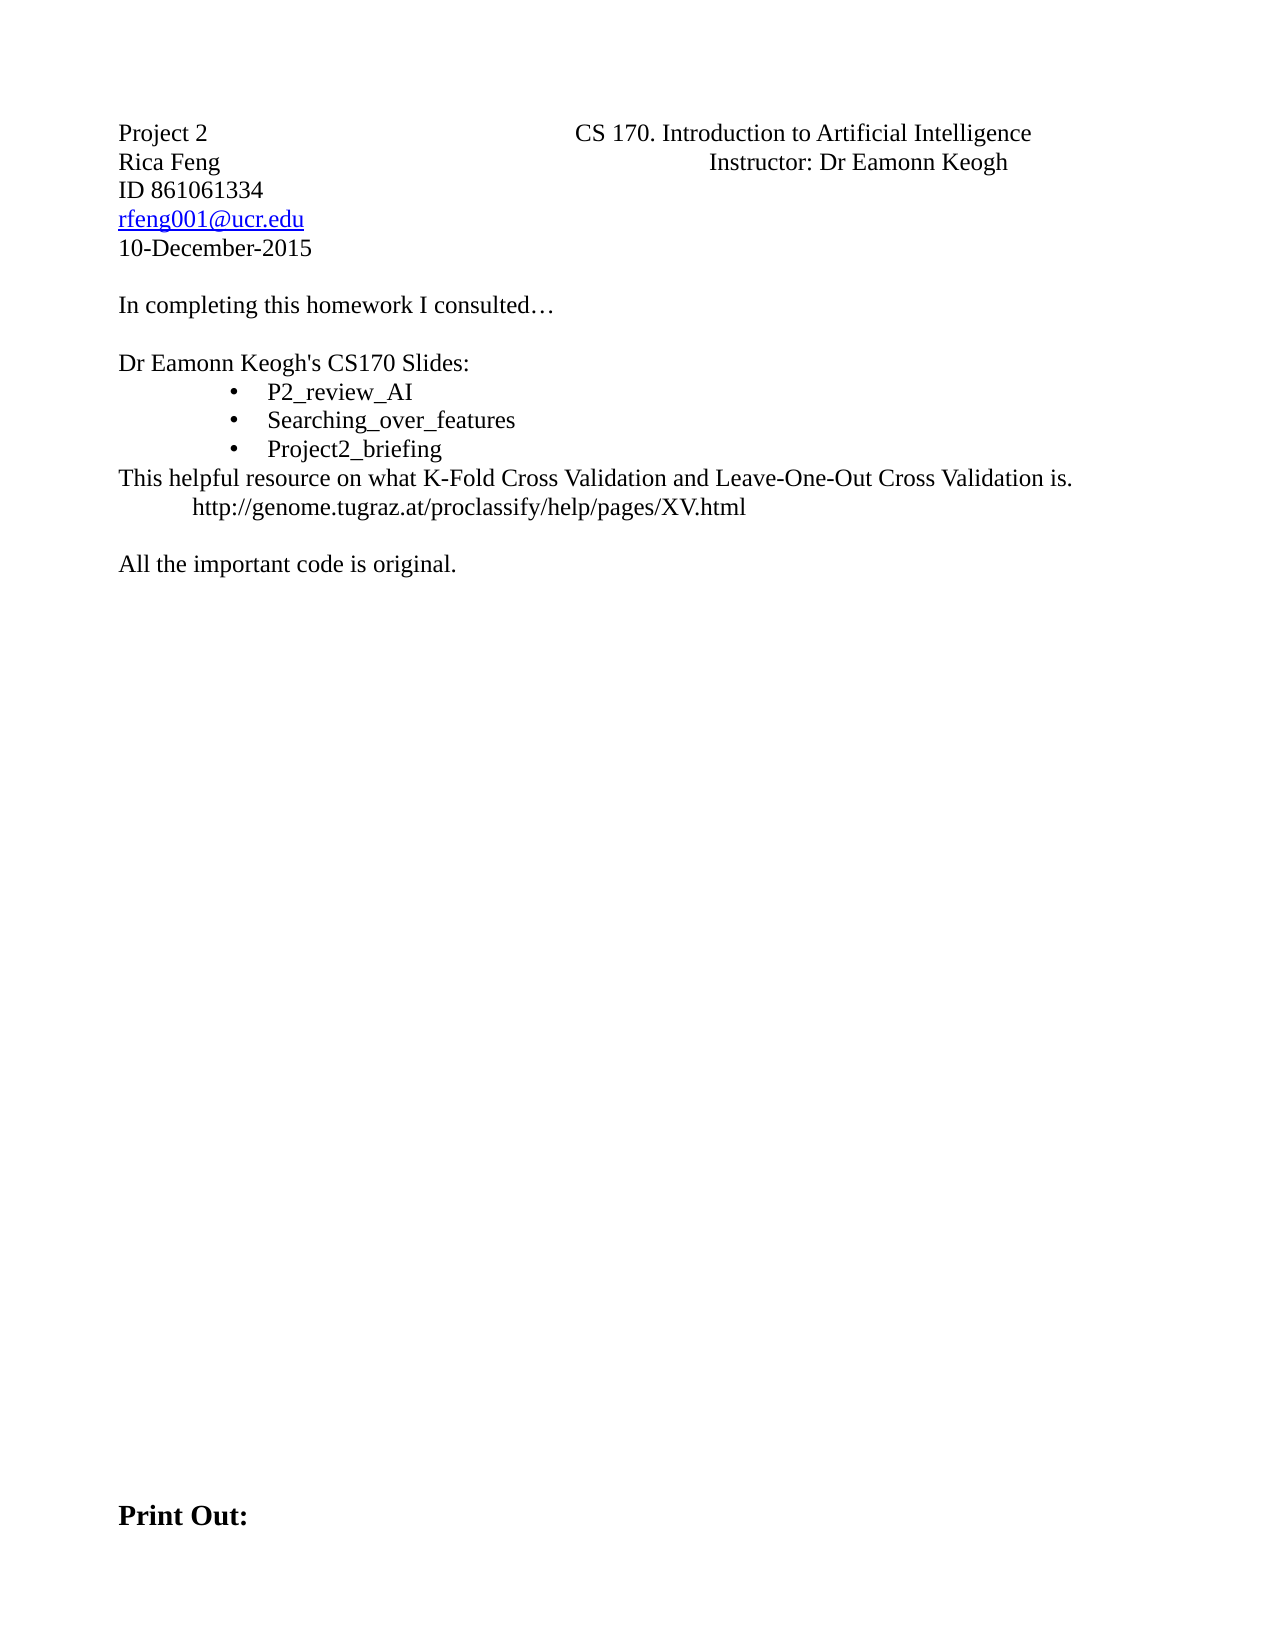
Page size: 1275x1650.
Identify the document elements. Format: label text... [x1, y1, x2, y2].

list P2_review_AI [229, 377, 1157, 406]
text All the important code is original. [118, 549, 1157, 578]
text Print Out: [118, 1498, 1157, 1532]
text This helpful resource on what K-Fold Cross Validation and Leave-One-Out Cross Validation is. [118, 463, 1157, 492]
list Searching_over_features [229, 406, 1157, 434]
text In completing this homework I consulted… [118, 291, 1157, 319]
text Dr Eamonn Keogh's CS170 Slides: [118, 348, 1157, 377]
text http://genome.tugraz.at/proclassify/help/pages/XV.html [118, 492, 1157, 549]
text rfeng001@ucr.edu [118, 204, 1157, 233]
text 10-December-2015 [118, 233, 1157, 262]
text Project 2 CS 170. Introduction to Artificial Intelligence [118, 118, 1157, 147]
text Rica Feng Instructor: Dr Eamonn Keogh [118, 147, 1157, 176]
list Project2_briefing [229, 434, 1157, 463]
text ID 861061334 [118, 176, 1157, 204]
